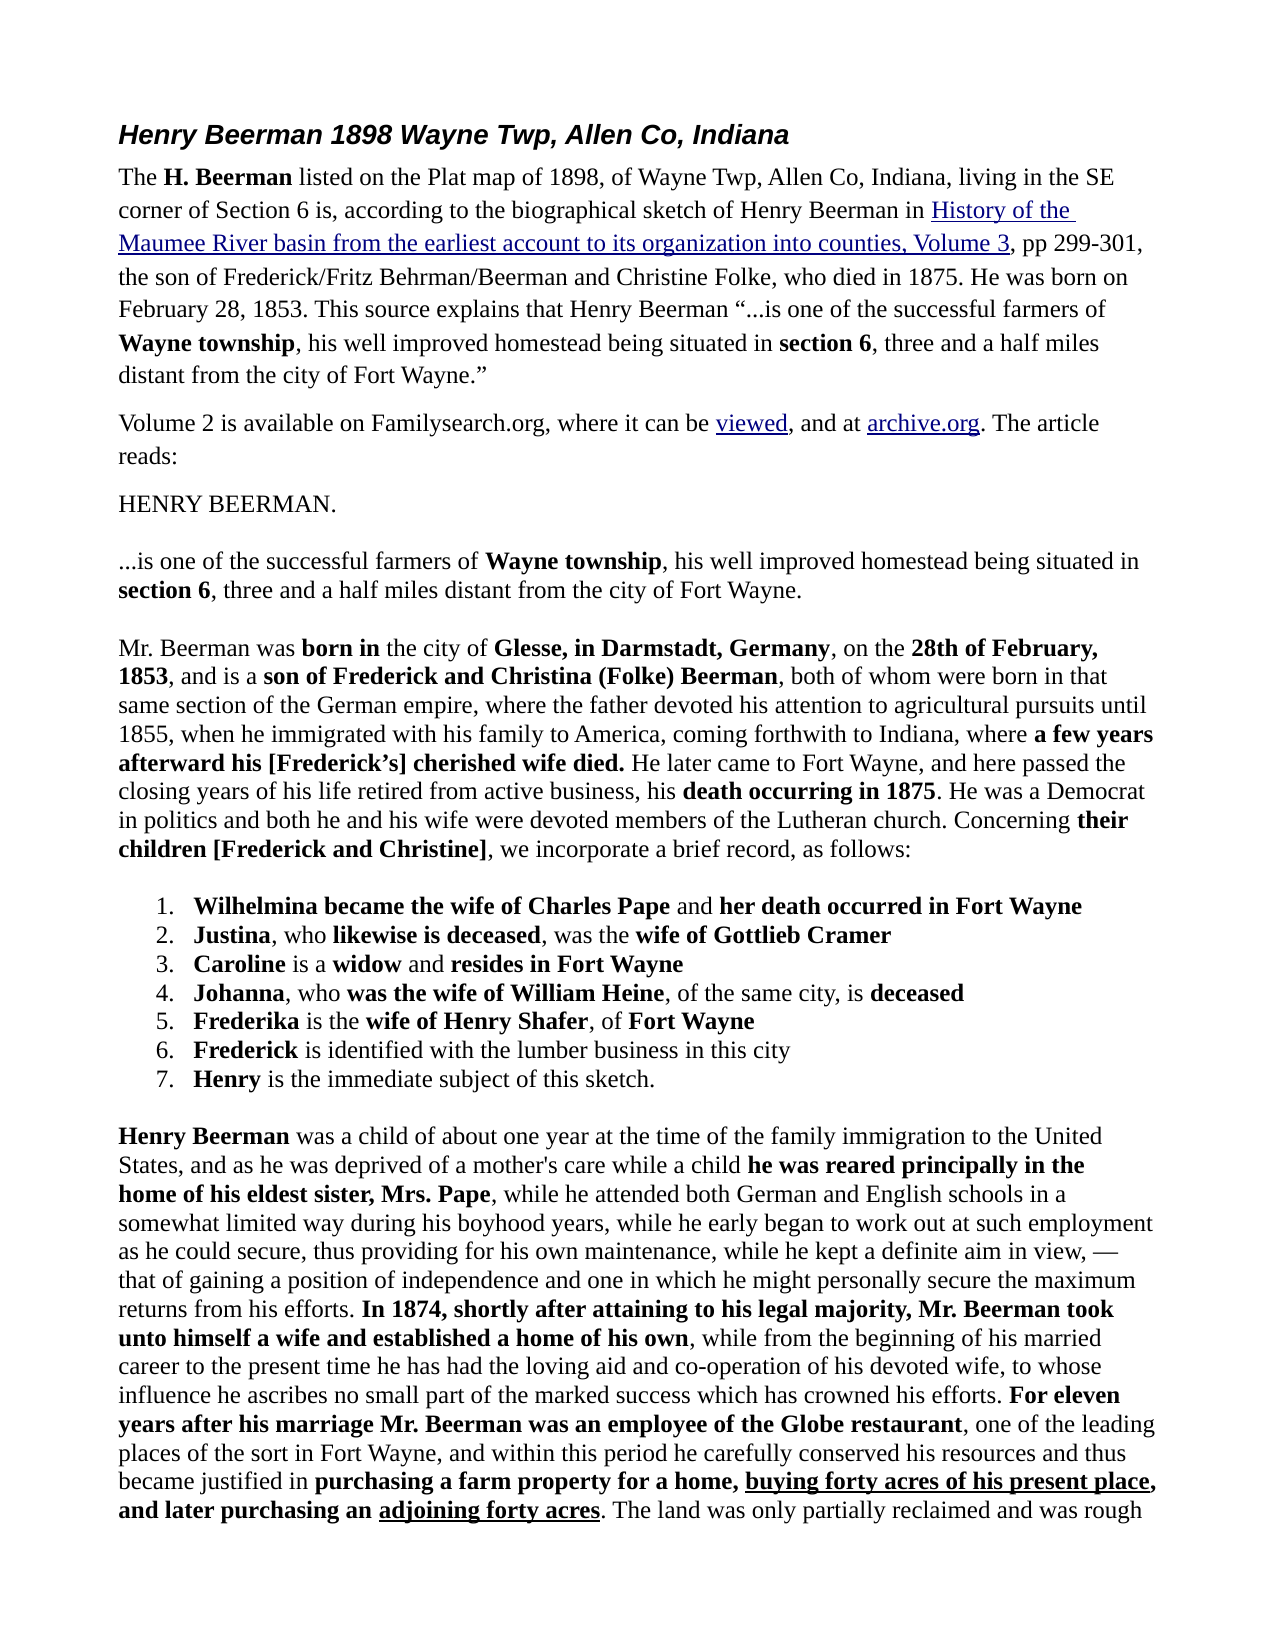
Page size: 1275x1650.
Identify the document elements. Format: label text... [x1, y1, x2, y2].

text Volume 2 is available on Familysearch.org, where it can be viewed, and at archive.org. The article reads: [118, 408, 1157, 470]
text Henry Beerman was a child of about one year at the time of the family immigration to the United States, and as he was deprived of a mother's care while a child he was reared principally in the [118, 1121, 1157, 1179]
list Johanna, who was the wife of William Heine, of the same city, is deceased [156, 978, 1157, 1006]
list Frederika is the wife of Henry Shafer, of Fort Wayne [156, 1006, 1157, 1035]
text The H. Beerman listed on the Plat map of 1898, of Wayne Twp, Allen Co, Indiana, living in the SE corner of Section 6 is, according to the biographical sketch of Henry Beerman in History of the Maumee River basin from the earliest account to its organization into counties, Volume 3, pp 299-301, the son of Frederick/Fritz Behrman/Beerman and Christine Folke, who died in 1875. He was born on February 28, 1853. This source explains that Henry Beerman “...is one of the successful farmers of Wayne township, his well improved homestead being situated in section 6, three and a half miles distant from the city of Fort Wayne.” [118, 162, 1157, 389]
text Mr. Beerman was born in the city of Glesse, in Darmstadt, Germany, on the 28th of February, 1853, and is a son of Frederick and Christina (Folke) Beerman, both of whom were born in that same section of the German empire, where the father devoted his attention to agricultural pursuits until 1855, when he immigrated with his family to America, coming forthwith to Indiana, where a few years afterward his [Frederick’s] cherished wife died. He later came to Fort Wayne, and here passed the closing years of his life retired from active business, his death occurring in 1875. He was a Democrat in politics and both he and his wife were devoted members of the Lutheran church. Concerning their children [Frederick and Christine], we incorporate a brief record, as follows: [118, 633, 1157, 863]
text home of his eldest sister, Mrs. Pape, while he attended both German and English schools in a somewhat limited way during his boyhood years, while he early began to work out at such employment [118, 1179, 1157, 1236]
subtitle Henry Beerman 1898 Wayne Twp, Allen Co, Indiana [118, 118, 1157, 150]
text ...is one of the successful farmers of Wayne township, his well improved homestead being situated in section 6, three and a half miles distant from the city of Fort Wayne. [118, 546, 1157, 604]
list Henry is the immediate subject of this sketch. [156, 1064, 1157, 1093]
text as he could secure, thus providing for his own maintenance, while he kept a definite aim in view, — that of gaining a position of independence and one in which he might personally secure the maximum [118, 1236, 1157, 1294]
list Wilhelmina became the wife of Charles Pape and her death occurred in Fort Wayne [156, 891, 1157, 920]
list Caroline is a widow and resides in Fort Wayne [156, 949, 1157, 978]
text HENRY BEERMAN. [118, 489, 1157, 518]
list Frederick is identified with the lumber business in this city [156, 1035, 1157, 1064]
text returns from his efforts. In 1874, shortly after attaining to his legal majority, Mr. Beerman took unto himself a wife and established a home of his own, while from the beginning of his married career to the present time he has had the loving aid and co-operation of his devoted wife, to whose influence he ascribes no small part of the marked success which has crowned his efforts. For eleven years after his marriage Mr. Beerman was an employee of the Globe restaurant, one of the leading places of the sort in Fort Wayne, and within this period he carefully conserved his resources and thus became justified in purchasing a farm property for a home, buying forty acres of his present place, and later purchasing an adjoining forty acres. The land was only partially reclaimed and was rough [118, 1294, 1157, 1524]
list Justina, who likewise is deceased, was the wife of Gottlieb Cramer [156, 920, 1157, 949]
